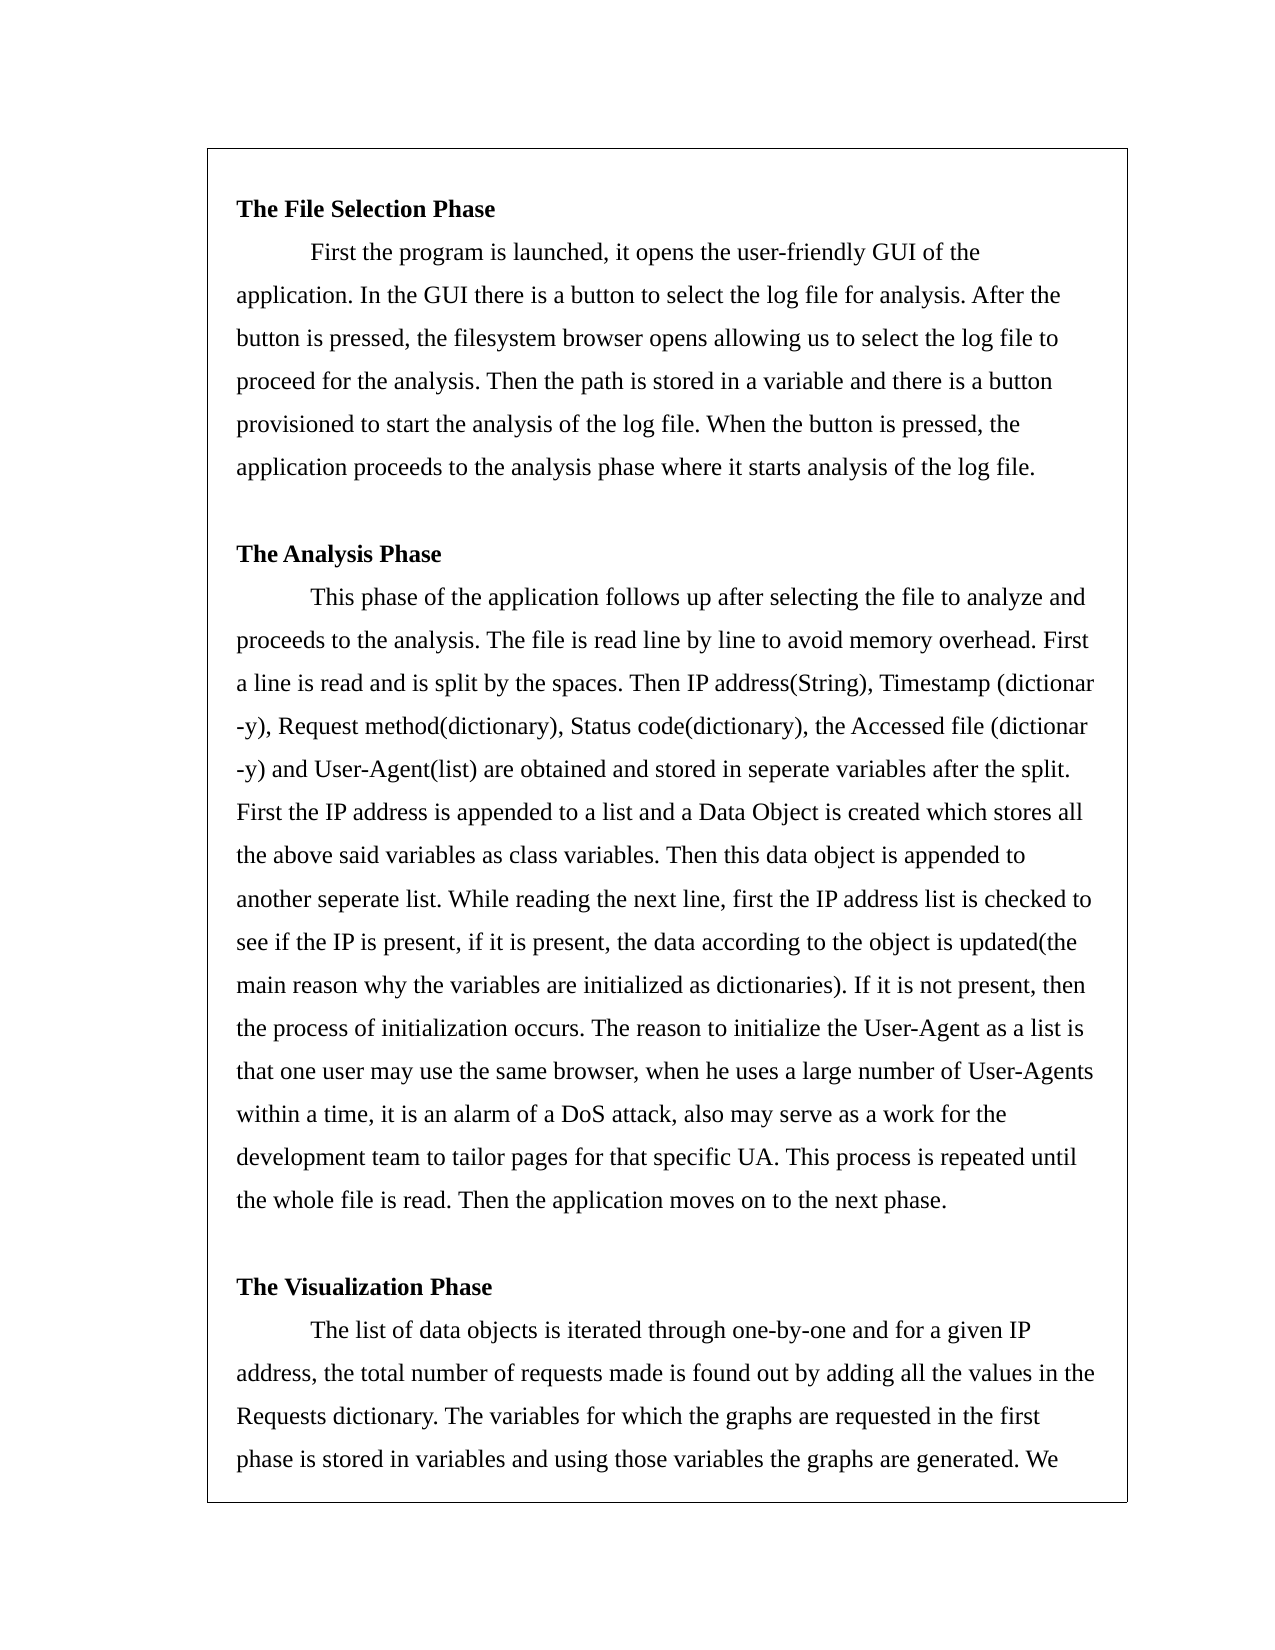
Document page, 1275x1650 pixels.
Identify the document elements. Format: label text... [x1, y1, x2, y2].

text The File Selection Phase [236, 194, 1098, 222]
text The Visualization Phase [236, 1272, 1098, 1301]
text The Analysis Phase [236, 539, 1098, 567]
text The list of data objects is iterated through one-by-one and for a given IP address, the total number of requests made is found out by adding all the values in the Requests dictionary. The variables for which the graphs are requested in the first phase is stored in variables and using those variables the graphs are generated. We [236, 1315, 1098, 1473]
text This phase of the application follows up after selecting the file to analyze and proceeds to the analysis. The file is read line by line to avoid memory overhead. First a line is read and is split by the spaces. Then IP address(String), Timestamp (dictionar -y), Request method(dictionary), Status code(dictionary), the Accessed file (dictionar -y) and User-Agent(list) are obtained and stored in seperate variables after the split. First the IP address is appended to a list and a Data Object is created which stores all the above said variables as class variables. Then this data object is appended to another seperate list. While reading the next line, first the IP address list is checked to see if the IP is present, if it is present, the data according to the object is updated(the main reason why the variables are initialized as dictionaries). If it is not present, then the process of initialization occurs. The reason to initialize the User-Agent as a list is that one user may use the same browser, when he uses a large number of User-Agents within a time, it is an alarm of a DoS attack, also may serve as a work for the development team to tailor pages for that specific UA. This process is repeated until the whole file is read. Then the application moves on to the next phase. [236, 582, 1098, 1214]
text First the program is launched, it opens the user-friendly GUI of the application. In the GUI there is a button to select the log file for analysis. After the button is pressed, the filesystem browser opens allowing us to select the log file to proceed for the analysis. Then the path is stored in a variable and there is a button provisioned to start the analysis of the log file. When the button is pressed, the application proceeds to the analysis phase where it starts analysis of the log file. [236, 237, 1098, 481]
